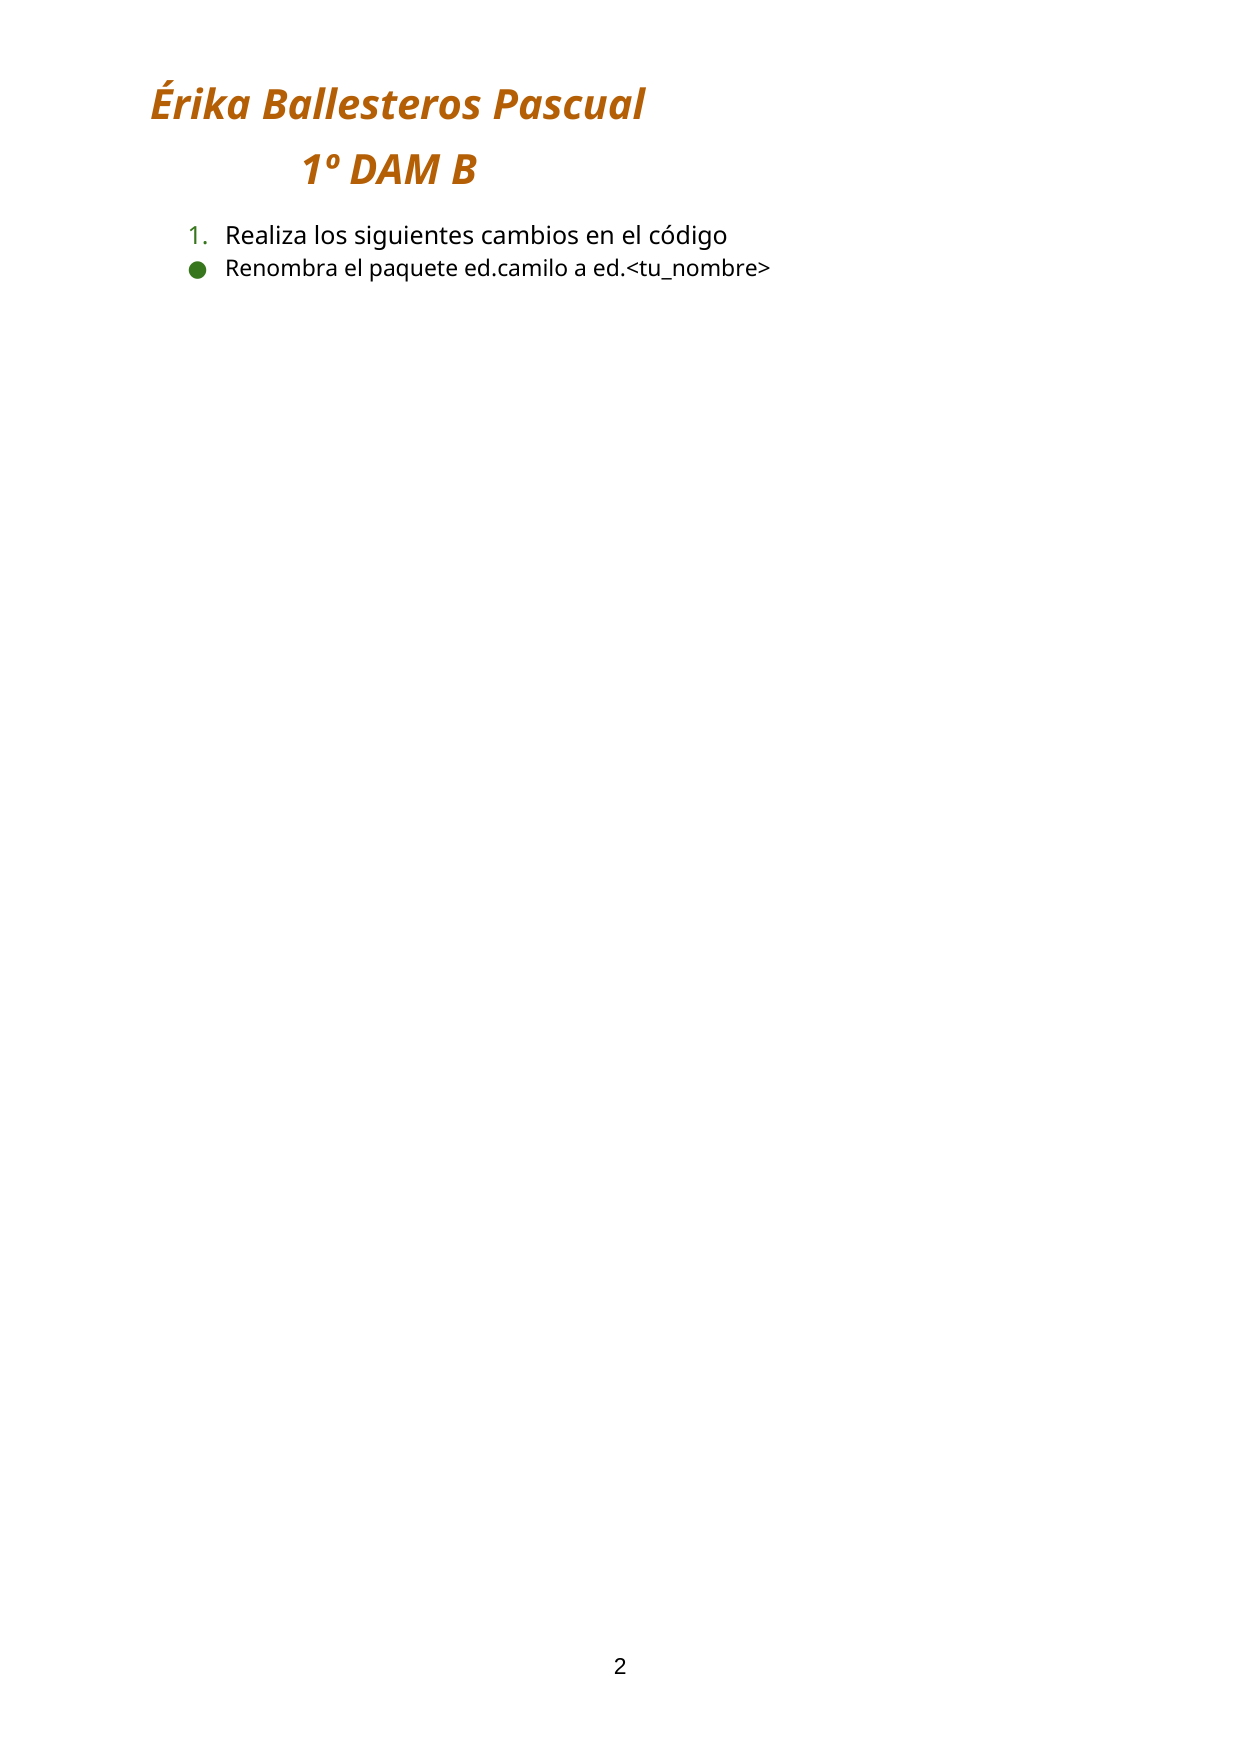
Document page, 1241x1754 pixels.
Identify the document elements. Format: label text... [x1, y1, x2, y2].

subtitle Realiza los siguientes cambios en el código [187, 218, 1090, 252]
subtitle Renombra el paquete ed.camilo a ed.<tu_nombre> [187, 252, 1090, 283]
